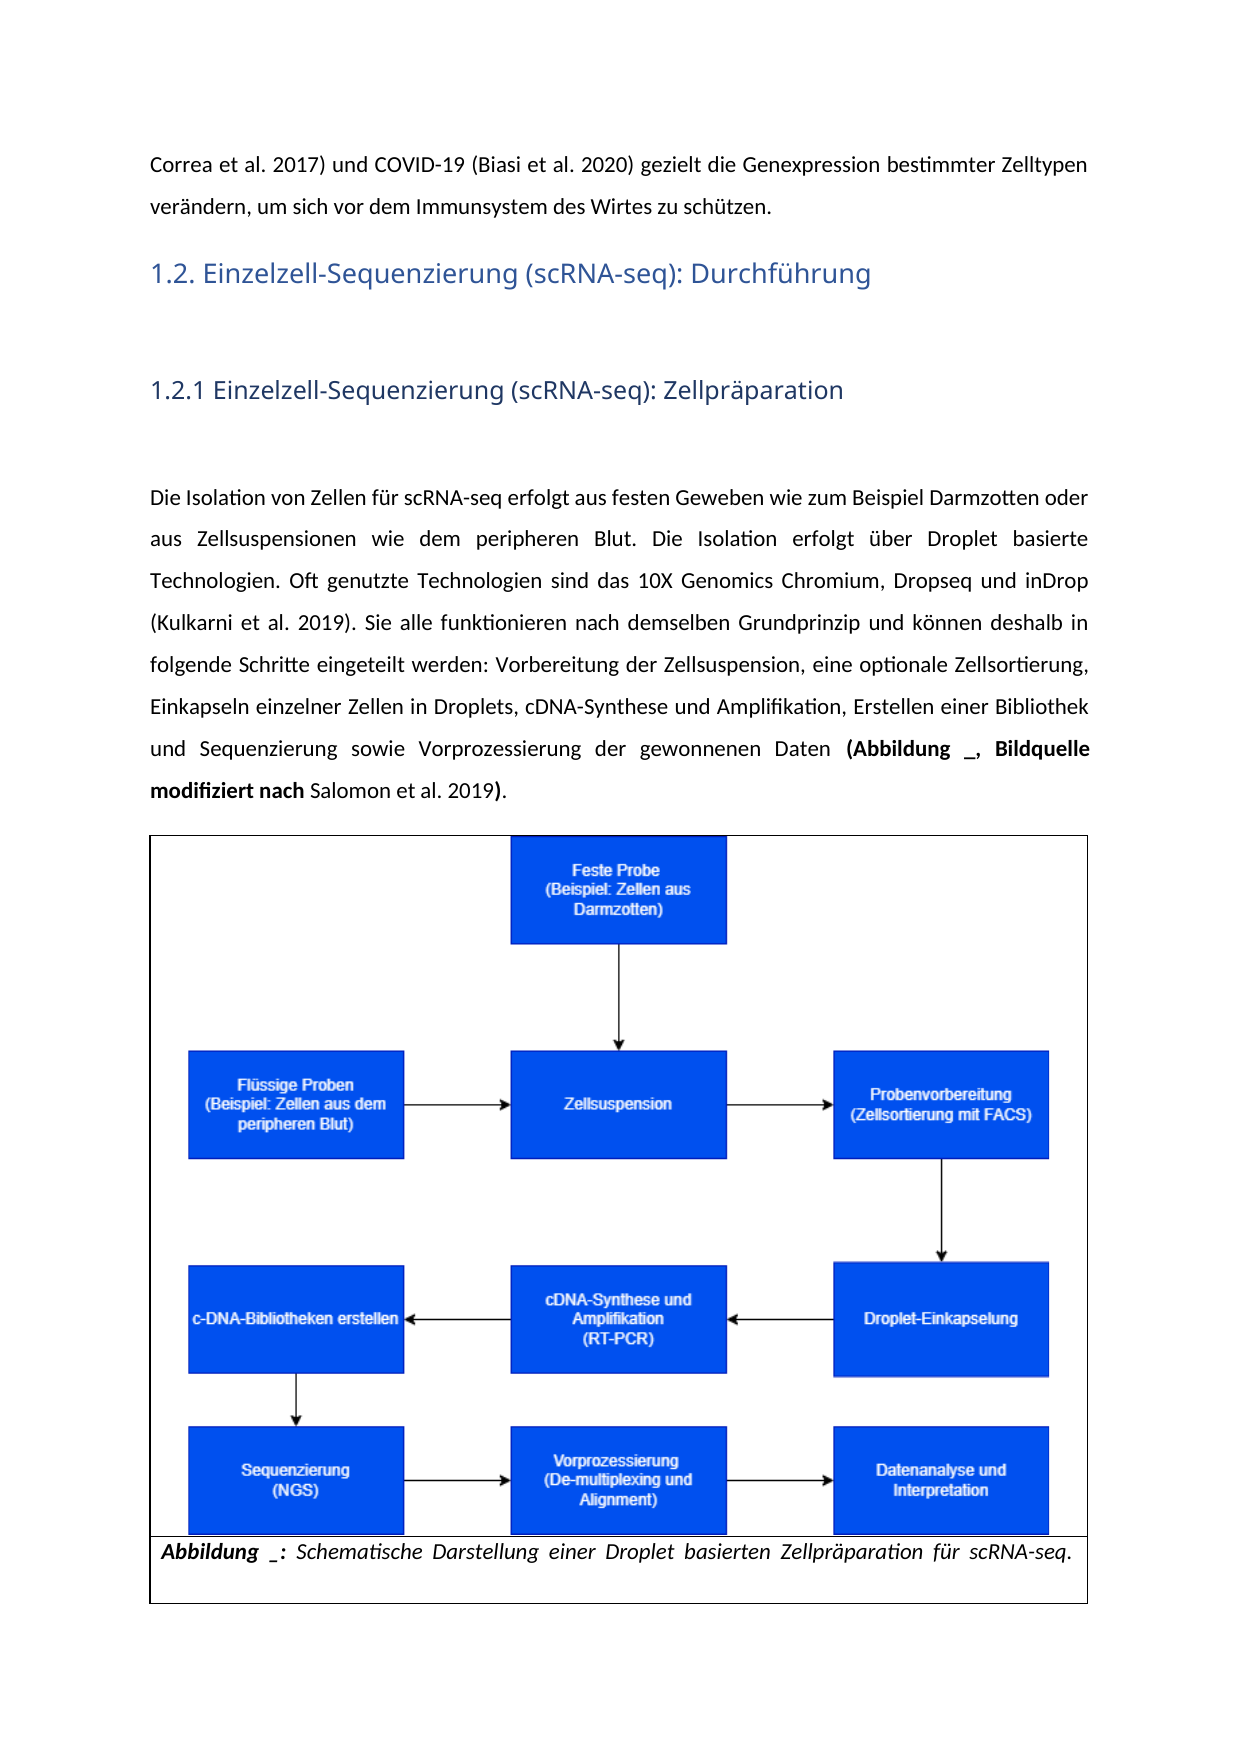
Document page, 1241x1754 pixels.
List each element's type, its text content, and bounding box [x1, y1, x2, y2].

table_cell Abbildung _: Schematische Darstellung einer Droplet basierten Zellpräparation für scRNA-seq. [151, 1537, 1087, 1603]
subtitle 1.2.1 Einzelzell-Sequenzierung (scRNA-seq): Zellpräparation [150, 373, 1090, 407]
table_header [151, 836, 1087, 1536]
text Correa et al. 2017) und COVID-19 (Biasi et al. 2020) gezielt die Genexpression bestimmter Zelltypen verändern, um sich vor dem Immunsystem des Wirtes zu schützen. [150, 150, 1090, 220]
text Die Isolation von Zellen für scRNA-seq erfolgt aus festen Geweben wie zum Beispiel Darmzotten oder aus Zellsuspensionen wie dem peripheren Blut. Die Isolation erfolgt über Droplet basierte Technologien. Oft genutzte Technologien sind das 10X Genomics Chromium, Dropseq und inDrop (Kulkarni et al. 2019). Sie alle funktionieren nach demselben Grundprinzip und können deshalb in folgende Schritte eingeteilt werden: Vorbereitung der Zellsuspension, eine optionale Zellsortierung, Einkapseln einzelner Zellen in Droplets, cDNA-Synthese und Amplifikation, Erstellen einer Bibliothek und Sequenzierung sowie Vorprozessierung der gewonnenen Daten (Abbildung _, Bildquelle modifiziert nach Salomon et al. 2019). [150, 483, 1090, 804]
subtitle 1.2. Einzelzell-Sequenzierung (scRNA-seq): Durchführung [150, 255, 1090, 292]
